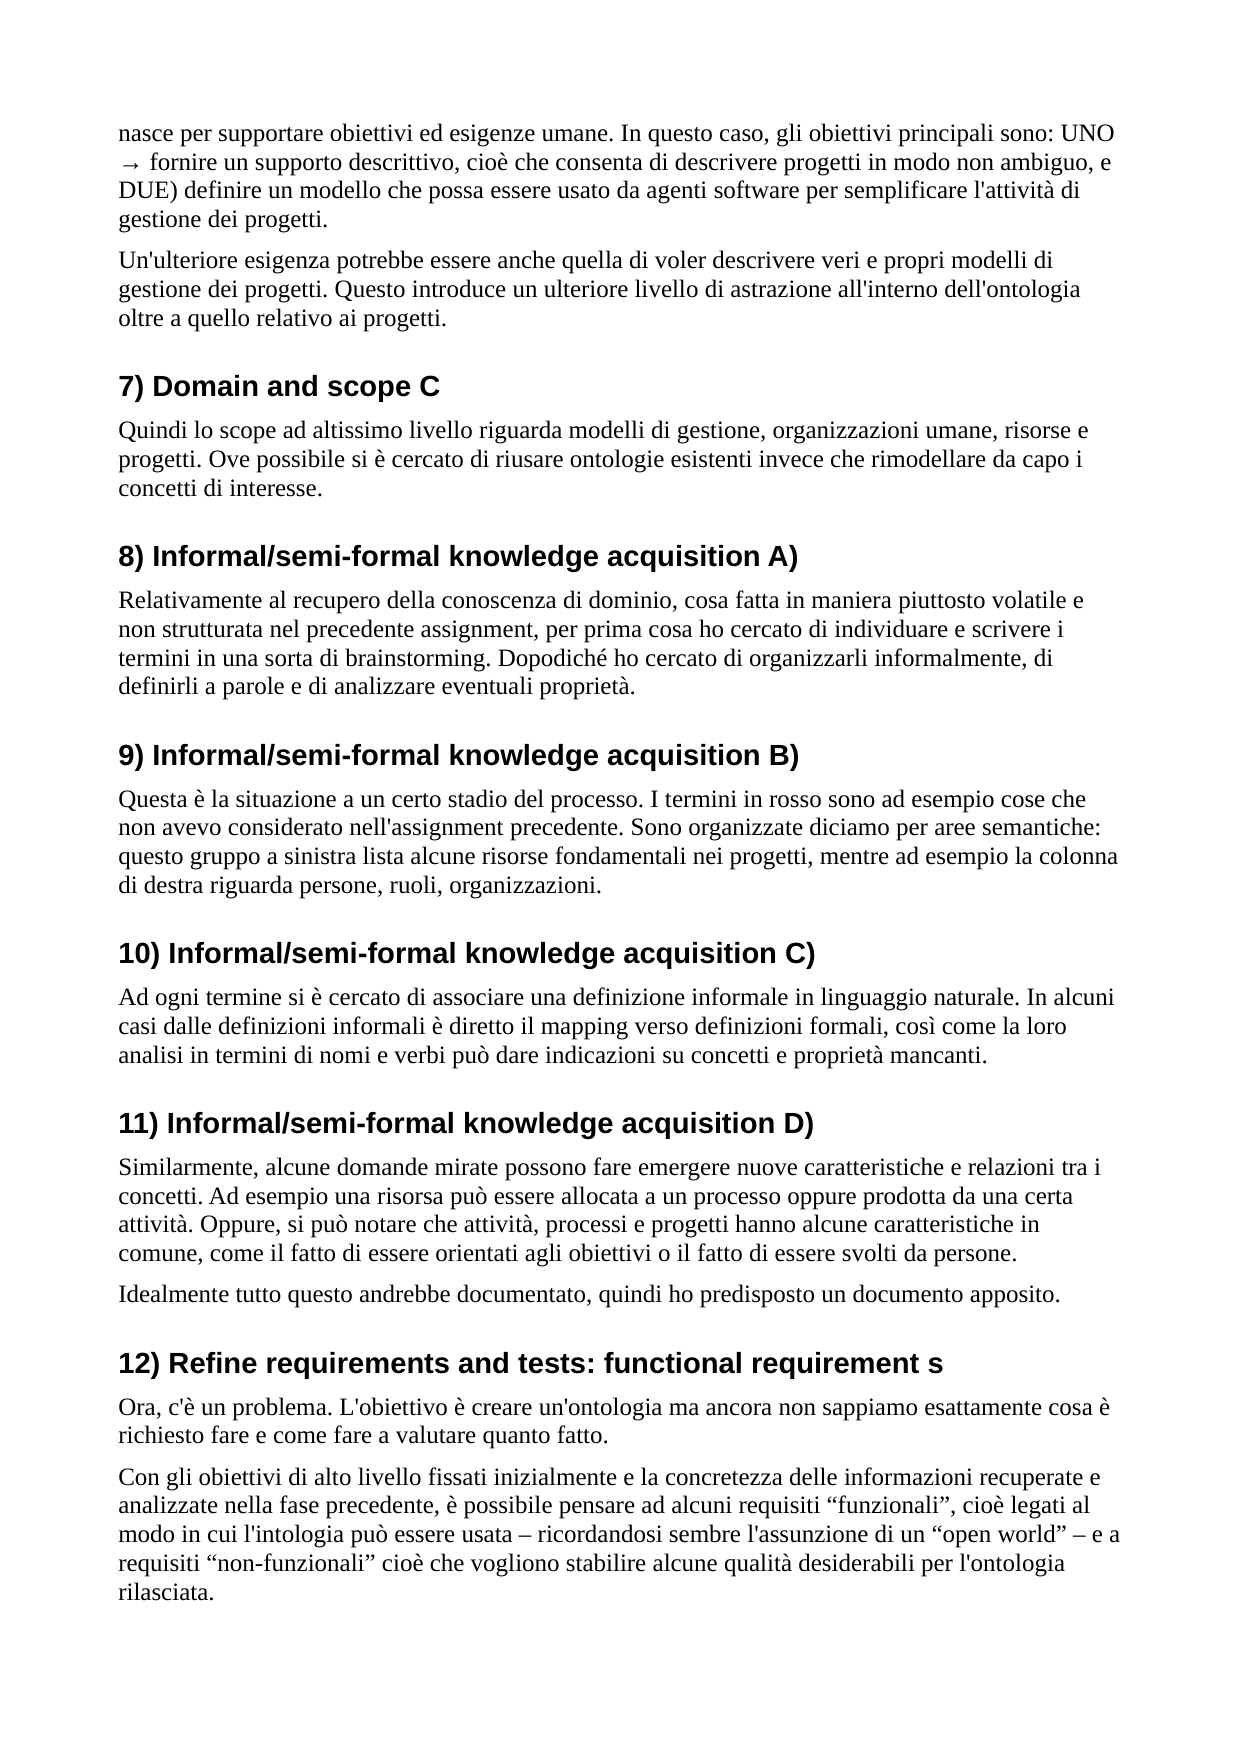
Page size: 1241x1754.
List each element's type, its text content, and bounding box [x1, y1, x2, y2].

text Relativamente al recupero della conoscenza di dominio, cosa fatta in maniera piuttosto volatile e non strutturata nel precedente assignment, per prima cosa ho cercato di individuare e scrivere i termini in una sorta di brainstorming. Dopodiché ho cercato di organizzarli informalmente, di definirli a parole e di analizzare eventuali proprietà. [118, 585, 1122, 700]
subtitle 11) Informal/semi-formal knowledge acquisition D) [118, 1106, 1122, 1139]
text Un'ulteriore esigenza potrebbe essere anche quella di voler descrivere veri e propri modelli di gestione dei progetti. Questo introduce un ulteriore livello di astrazione all'interno dell'ontologia oltre a quello relativo ai progetti. [118, 246, 1122, 332]
subtitle 8) Informal/semi-formal knowledge acquisition A) [118, 539, 1122, 573]
text Quindi lo scope ad altissimo livello riguarda modelli di gestione, organizzazioni umane, risorse e progetti. Ove possibile si è cercato di riusare ontologie esistenti invece che rimodellare da capo i concetti di interesse. [118, 415, 1122, 502]
text Idealmente tutto questo andrebbe documentato, quindi ho predisposto un documento apposito. [118, 1279, 1122, 1308]
subtitle 10) Informal/semi-formal knowledge acquisition C) [118, 936, 1122, 970]
subtitle 7) Domain and scope C [118, 369, 1122, 403]
text Ad ogni termine si è cercato di associare una definizione informale in linguaggio naturale. In alcuni casi dalle definizioni informali è diretto il mapping verso definizioni formali, così come la loro analisi in termini di nomi e verbi può dare indicazioni su concetti e proprietà mancanti. [118, 982, 1122, 1068]
subtitle 9) Informal/semi-formal knowledge acquisition B) [118, 738, 1122, 771]
text Con gli obiettivi di alto livello fissati inizialmente e la concretezza delle informazioni recuperate e analizzate nella fase precedente, è possibile pensare ad alcuni requisiti “funzionali”, cioè legati al modo in cui l'intologia può essere usata – ricordandosi sembre l'assunzione di un “open world” – e a requisiti “non-funzionali” cioè che vogliono stabilire alcune qualità desiderabili per l'ontologia rilasciata. [118, 1462, 1122, 1606]
text Similarmente, alcune domande mirate possono fare emergere nuove caratteristiche e relazioni tra i concetti. Ad esempio una risorsa può essere allocata a un processo oppure prodotta da una certa attività. Oppure, si può notare che attività, processi e progetti hanno alcune caratteristiche in comune, come il fatto di essere orientati agli obiettivi o il fatto di essere svolti da persone. [118, 1152, 1122, 1267]
text Questa è la situazione a un certo stadio del processo. I termini in rosso sono ad esempio cose che non avevo considerato nell'assignment precedente. Sono organizzate diciamo per aree semantiche: questo gruppo a sinistra lista alcune risorse fondamentali nei progetti, mentre ad esempio la colonna di destra riguarda persone, ruoli, organizzazioni. [118, 784, 1122, 899]
subtitle 12) Refine requirements and tests: functional requirement s [118, 1346, 1122, 1379]
text nasce per supportare obiettivi ed esigenze umane. In questo caso, gli obiettivi principali sono: UNO → fornire un supporto descrittivo, cioè che consenta di descrivere progetti in modo non ambiguo, e DUE) definire un modello che possa essere usato da agenti software per semplificare l'attività di gestione dei progetti. [118, 118, 1122, 233]
text Ora, c'è un problema. L'obiettivo è creare un'ontologia ma ancora non sappiamo esattamente cosa è richiesto fare e come fare a valutare quanto fatto. [118, 1392, 1122, 1449]
